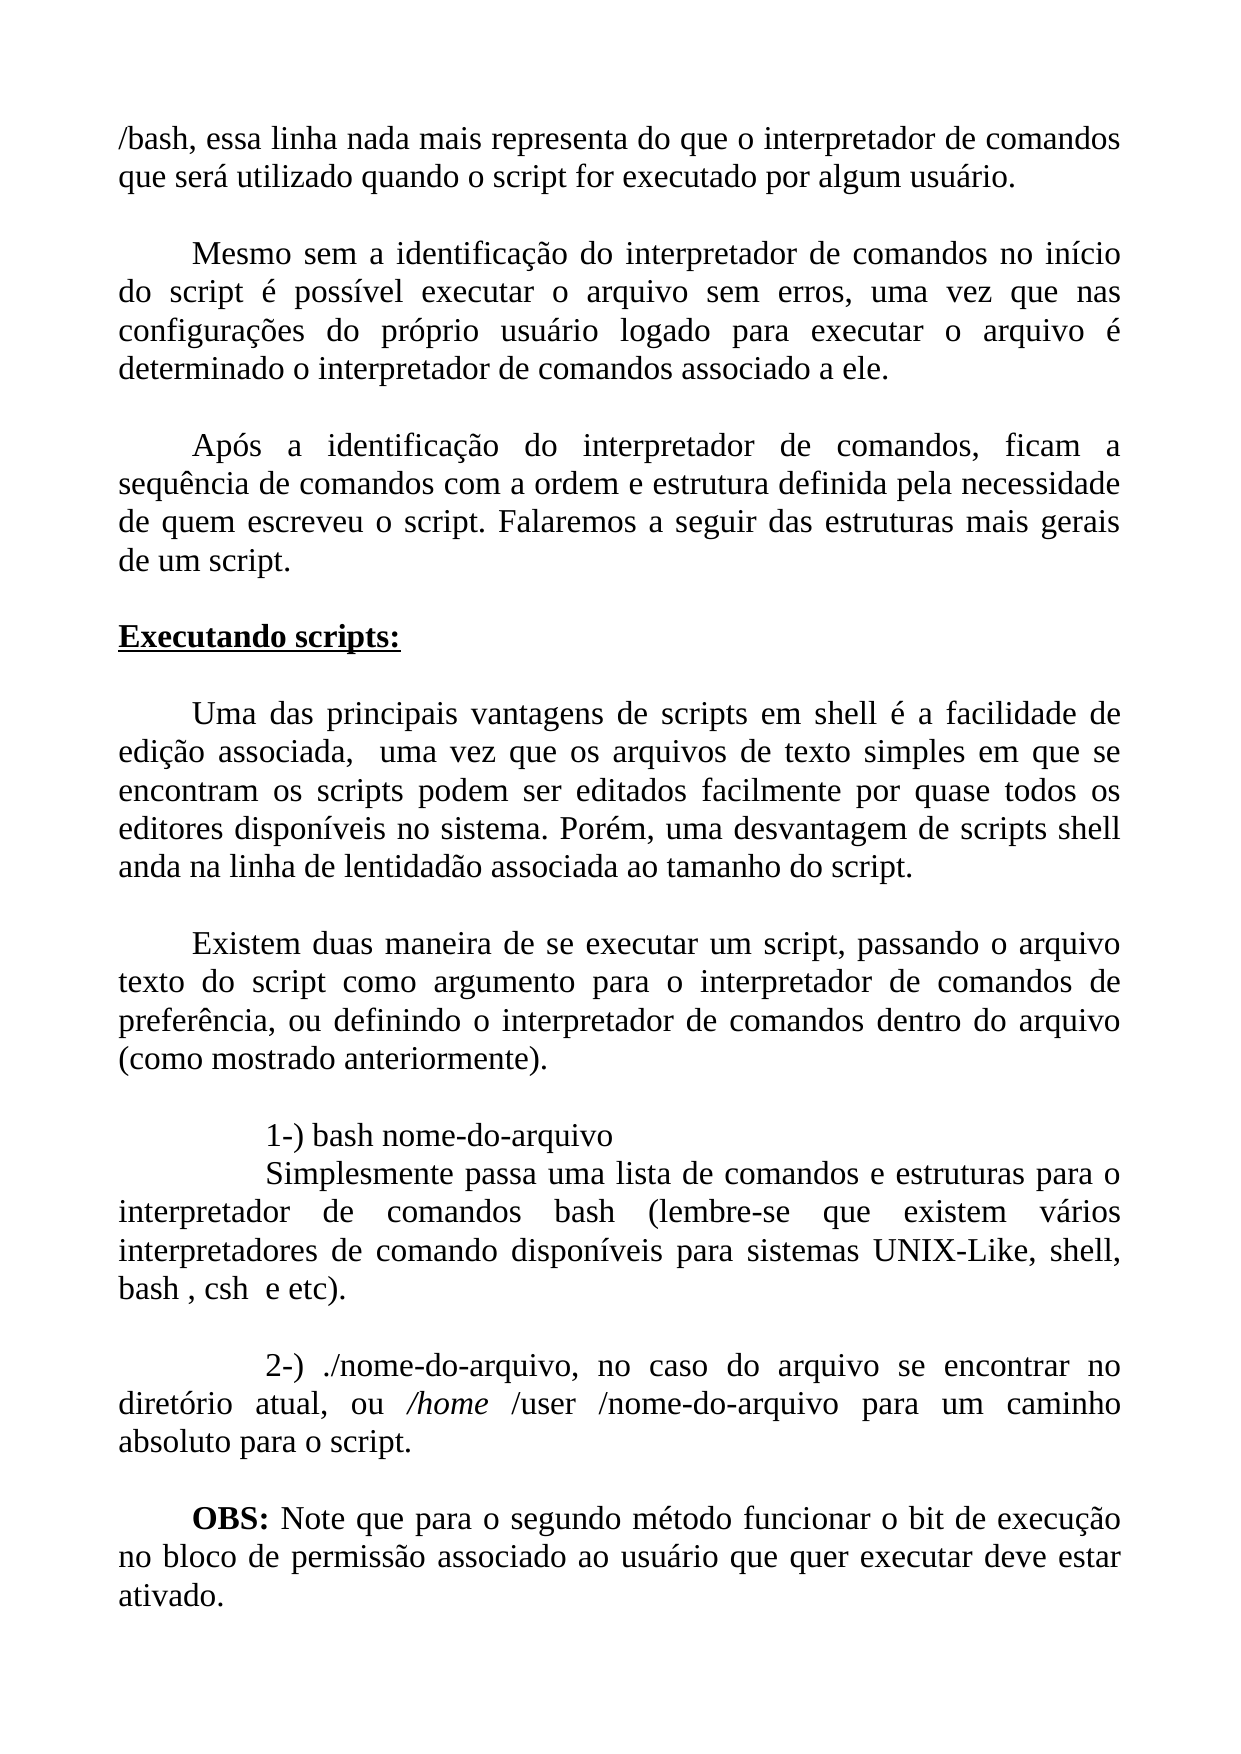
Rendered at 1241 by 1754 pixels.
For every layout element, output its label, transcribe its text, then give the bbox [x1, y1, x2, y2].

text OBS: Note que para o segundo método funcionar o bit de execução no bloco de permissão associado ao usuário que quer executar deve estar ativado. [118, 1498, 1122, 1613]
text 1-) bash nome-do-arquivo [118, 1115, 1122, 1153]
text Simplesmente passa uma lista de comandos e estruturas para o interpretador de comandos bash (lembre-se que existem vários interpretadores de comando disponíveis para sistemas UNIX-Like, shell, bash , csh e etc). [118, 1153, 1122, 1306]
text Uma das principais vantagens de scripts em shell é a facilidade de edição associada, uma vez que os arquivos de texto simples em que se encontram os scripts podem ser editados facilmente por quase todos os editores disponíveis no sistema. Porém, uma desvantagem de scripts shell anda na linha de lentidadão associada ao tamanho do script. [118, 693, 1122, 885]
text 2-) ./nome-do-arquivo, no caso do arquivo se encontrar no diretório atual, ou /home /user /nome-do-arquivo para um caminho absoluto para o script. [118, 1345, 1122, 1460]
text Existem duas maneira de se executar um script, passando o arquivo texto do script como argumento para o interpretador de comandos de preferência, ou definindo o interpretador de comandos dentro do arquivo (como mostrado anteriormente). [118, 923, 1122, 1076]
text Após a identificação do interpretador de comandos, ficam a sequência de comandos com a ordem e estrutura definida pela necessidade de quem escreveu o script. Falaremos a seguir das estruturas mais gerais de um script. [118, 425, 1122, 578]
text /bash, essa linha nada mais representa do que o interpretador de comandos que será utilizado quando o script for executado por algum usuário. [118, 118, 1122, 195]
text Executando scripts: [118, 616, 1122, 655]
text Mesmo sem a identificação do interpretador de comandos no início do script é possível executar o arquivo sem erros, uma vez que nas configurações do próprio usuário logado para executar o arquivo é determinado o interpretador de comandos associado a ele. [118, 233, 1122, 386]
